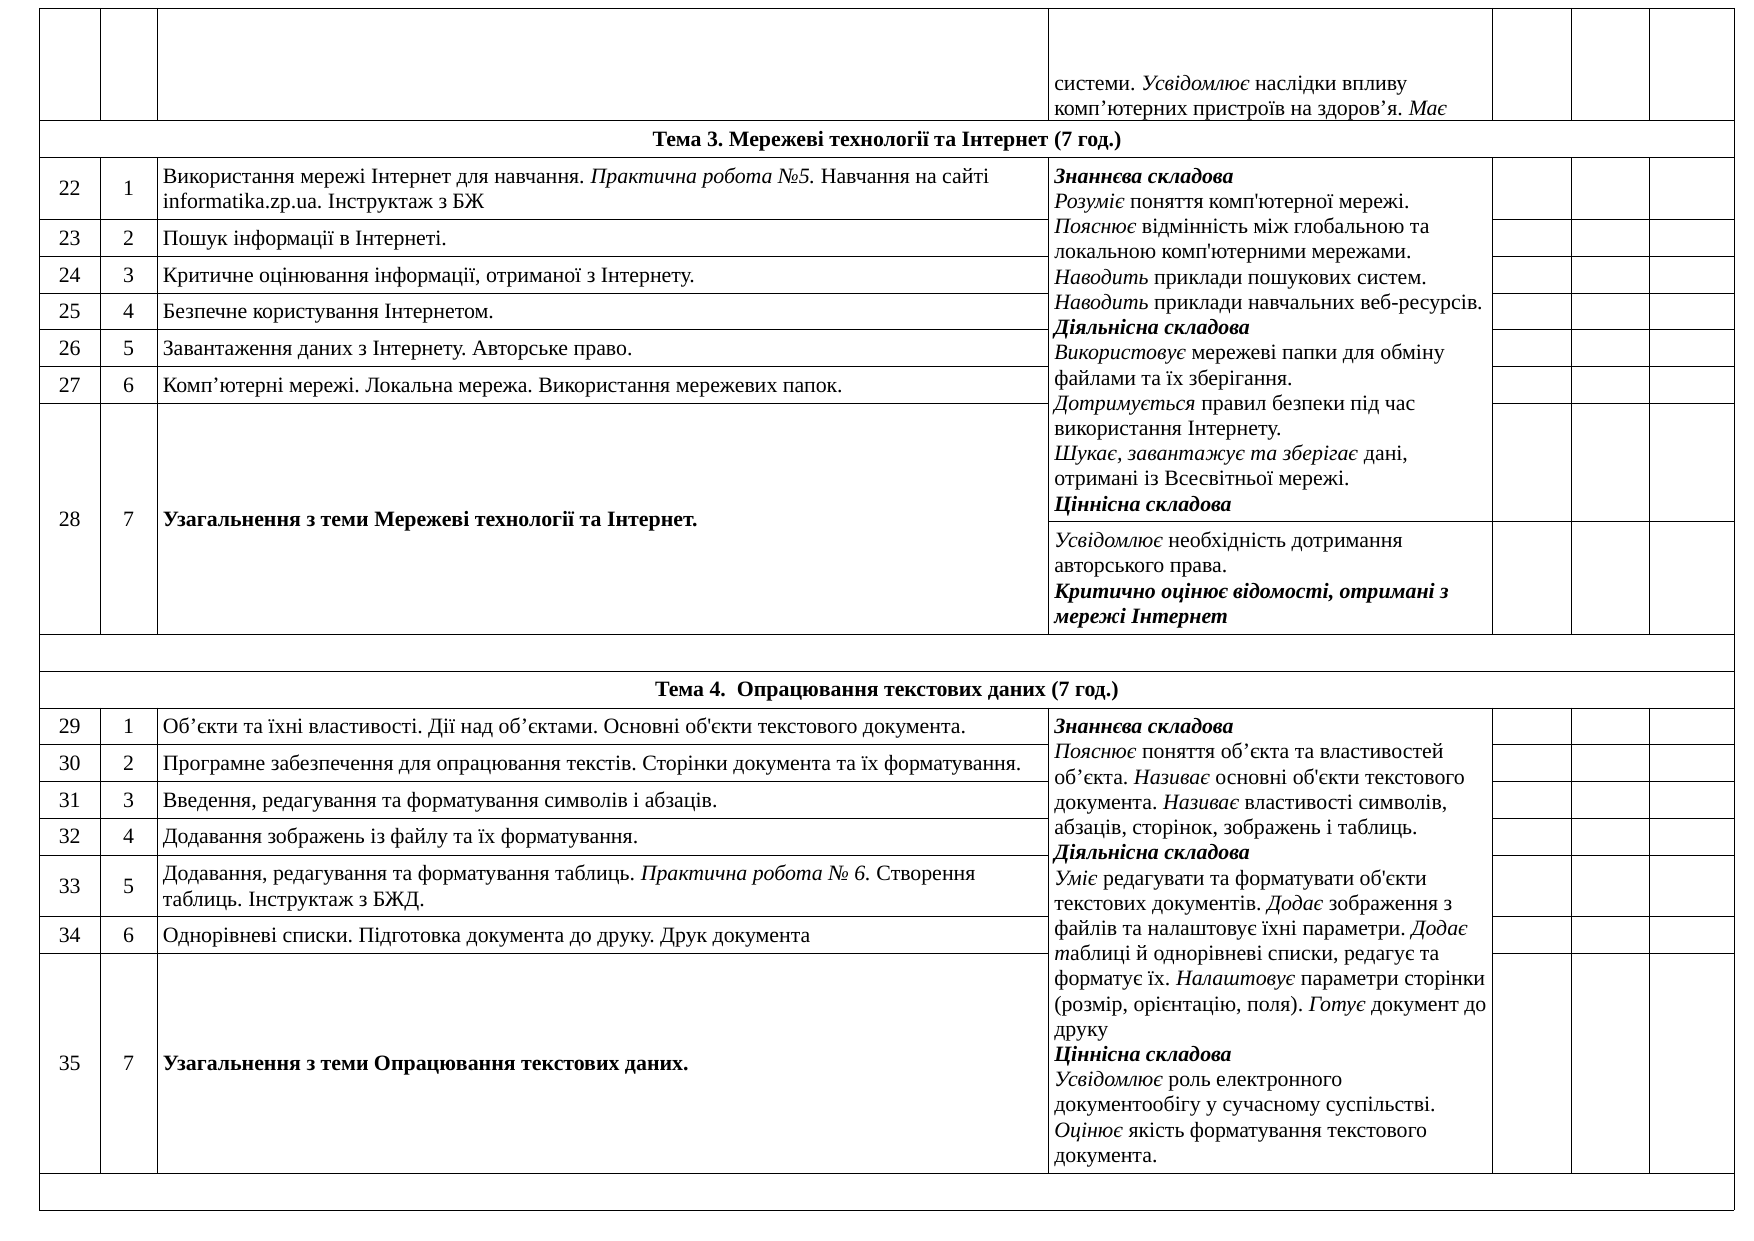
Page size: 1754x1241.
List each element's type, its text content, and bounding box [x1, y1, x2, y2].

table_cell [1650, 330, 1734, 366]
table_cell [1572, 745, 1649, 781]
table_cell Знаннєва складова Розуміє поняття комп'ютерної мережі. Пояснює відмінність між глобальною та локальною комп'ютерними мережами. Наводить приклади пошукових систем. Наводить приклади навчальних веб-ресурсів. Діяльнісна складова Використовує мережеві папки для обміну файлами та їх зберігання. Дотримується правил безпеки під час використання Інтернету. Шукає, завантажує та зберігає дані, отримані із Всесвітньої мережі. Ціннісна складова [1049, 158, 1492, 521]
table_cell 30 [40, 745, 100, 781]
table_cell Усвідомлює необхідність дотримання авторського права. Критично оцінює відомості, отримані з мережі Інтернет [1049, 522, 1492, 634]
table_cell [40, 9, 100, 120]
table_cell Пошук інформації в Інтернеті. [158, 220, 1048, 256]
table_cell Критичне оцінювання інформації, отриманої з Інтернету. [158, 257, 1048, 292]
table_cell 28 [40, 404, 100, 634]
table_cell 31 [40, 782, 100, 818]
table_cell [1650, 257, 1734, 292]
table_cell 6 [101, 917, 157, 953]
table_cell 24 [40, 257, 100, 292]
table_cell [1650, 954, 1734, 1173]
table_cell [1493, 294, 1571, 329]
table_cell [1650, 522, 1734, 634]
table_cell [1650, 709, 1734, 744]
table_cell 22 [40, 158, 100, 219]
table_cell Використання мережі Інтернет для навчання. Практична робота №5. Навчання на сайті informatika.zp.ua. Інструктаж з БЖ [158, 158, 1048, 219]
table_cell 5 [101, 856, 157, 916]
table_cell Тема 4. Опрацювання текстових даних (7 год.) [40, 672, 1734, 707]
table_cell [1572, 782, 1649, 818]
table_cell [1493, 257, 1571, 292]
table_cell [40, 1174, 1734, 1209]
table_cell Введення, редагування та форматування символів і абзаців. [158, 782, 1048, 818]
table_cell 4 [101, 819, 157, 854]
table_cell [1493, 917, 1571, 953]
table_cell Однорівневі списки. Підготовка документа до друку. Друк документа [158, 917, 1048, 953]
table_cell [1650, 856, 1734, 916]
table_cell [1493, 745, 1571, 781]
table_cell [101, 9, 157, 120]
table_cell [1572, 709, 1649, 744]
table_cell [1650, 782, 1734, 818]
table_cell 2 [101, 220, 157, 256]
table_cell 2 [101, 745, 157, 781]
table_cell [1572, 257, 1649, 292]
table_cell [1650, 220, 1734, 256]
table_cell [1650, 367, 1734, 403]
table_cell [40, 635, 1734, 671]
table_cell [1493, 954, 1571, 1173]
table_cell [1650, 745, 1734, 781]
table_cell Тема 3. Мережеві технології та Інтернет (7 год.) [40, 121, 1734, 157]
table_cell [1572, 294, 1649, 329]
table_cell Додавання зображень із файлу та їх форматування. [158, 819, 1048, 854]
table_cell [1572, 367, 1649, 403]
table_cell [1493, 709, 1571, 744]
table_cell Комп’ютерні мережі. Локальна мережа. Використання мережевих папок. [158, 367, 1048, 403]
table_cell 7 [101, 404, 157, 634]
table_cell [1650, 404, 1734, 521]
table_cell [1493, 819, 1571, 854]
table_cell [1493, 782, 1571, 818]
table_cell [1493, 404, 1571, 521]
table_cell 7 [101, 954, 157, 1173]
table_cell [1572, 158, 1649, 219]
table_cell 1 [101, 158, 157, 219]
table_cell 34 [40, 917, 100, 953]
table_cell Програмне забезпечення для опрацювання текстів. Сторінки документа та їх форматування. [158, 745, 1048, 781]
table_cell Знаннєва складова Пояснює поняття інформації та інформаційної системи. Наводить приклади даних і повідомлень. Наводить приклади інформаційних процесів. Називає складові комп'ютера та їх призначення. Пояснює поняття операційної системи. Наводить приклади комп'ютерних програм Діяльнісна складова Розпізнає різновиди інформаційних процесів. Розрізняє типи комп'ютерів. Дотримується правил безпеки життєдіяльності під час роботи з комп'ютерним пристроями. Уміє виконувати основні операції над файлами та папками Ціннісна складова Усвідомлює взаємозв’язок між апаратною та програмною складовими інформаційної системи. Усвідомлює наслідки впливу комп’ютерних пристроїв на здоров’я. Має уявлення про роль інформаційних технологій у житті людини та розвитку суспільства [1049, 9, 1492, 120]
table_cell Знаннєва складова Пояснює поняття об’єкта та властивостей об’єкта. Називає основні об'єкти текстового документа. Називає властивості символів, абзаців, сторінок, зображень і таблиць. Діяльнісна складова Уміє редагувати та форматувати об'єкти текстових документів. Додає зображення з файлів та налаштовує їхні параметри. Додає таблиці й однорівневі списки, редагує та форматує їх. Налаштовує параметри сторінки (розмір, орієнтацію, поля). Готує документ до друку Ціннісна складова Усвідомлює роль електронного документообігу у сучасному суспільстві. Оцінює якість форматування текстового документа. [1049, 709, 1492, 1173]
table_cell Завантаження даних з Інтернету. Авторське право. [158, 330, 1048, 366]
table_cell 35 [40, 954, 100, 1173]
table_cell [1650, 917, 1734, 953]
table_cell [1572, 917, 1649, 953]
table_cell [1572, 330, 1649, 366]
table_cell [1572, 819, 1649, 854]
table_cell [1572, 404, 1649, 521]
table_cell [1493, 367, 1571, 403]
table_cell 32 [40, 819, 100, 854]
table_cell Об’єкти та їхні властивості. Дії над об’єктами. Основні об'єкти текстового документа. [158, 709, 1048, 744]
table_cell [1493, 158, 1571, 219]
table_cell 26 [40, 330, 100, 366]
table_cell [1650, 819, 1734, 854]
table_cell 4 [101, 294, 157, 329]
table_cell 33 [40, 856, 100, 916]
table_cell [1650, 158, 1734, 219]
table_cell [1650, 9, 1734, 120]
table_cell 23 [40, 220, 100, 256]
table_cell 5 [101, 330, 157, 366]
table_cell 27 [40, 367, 100, 403]
table_cell [1572, 220, 1649, 256]
table_cell [1650, 294, 1734, 329]
table_cell [158, 9, 1048, 120]
table_cell Безпечне користування Інтернетом. [158, 294, 1048, 329]
table_cell [1572, 856, 1649, 916]
table_cell 1 [101, 709, 157, 744]
table_cell [1493, 330, 1571, 366]
table_cell 25 [40, 294, 100, 329]
table_cell 3 [101, 257, 157, 292]
table_cell 3 [101, 782, 157, 818]
table_cell 6 [101, 367, 157, 403]
table_cell Узагальнення з теми Мережеві технології та Інтернет. [158, 404, 1048, 634]
table_cell Додавання, редагування та форматування таблиць. Практична робота № 6. Створення таблиць. Інструктаж з БЖД. [158, 856, 1048, 916]
table_cell [1572, 9, 1649, 120]
table_cell Узагальнення з теми Опрацювання текстових даних. [158, 954, 1048, 1173]
table_cell [1572, 522, 1649, 634]
table_cell [1493, 522, 1571, 634]
table_cell [1493, 9, 1571, 120]
table_cell [1493, 856, 1571, 916]
table_cell [1572, 954, 1649, 1173]
table_cell 29 [40, 709, 100, 744]
table_cell [1493, 220, 1571, 256]
